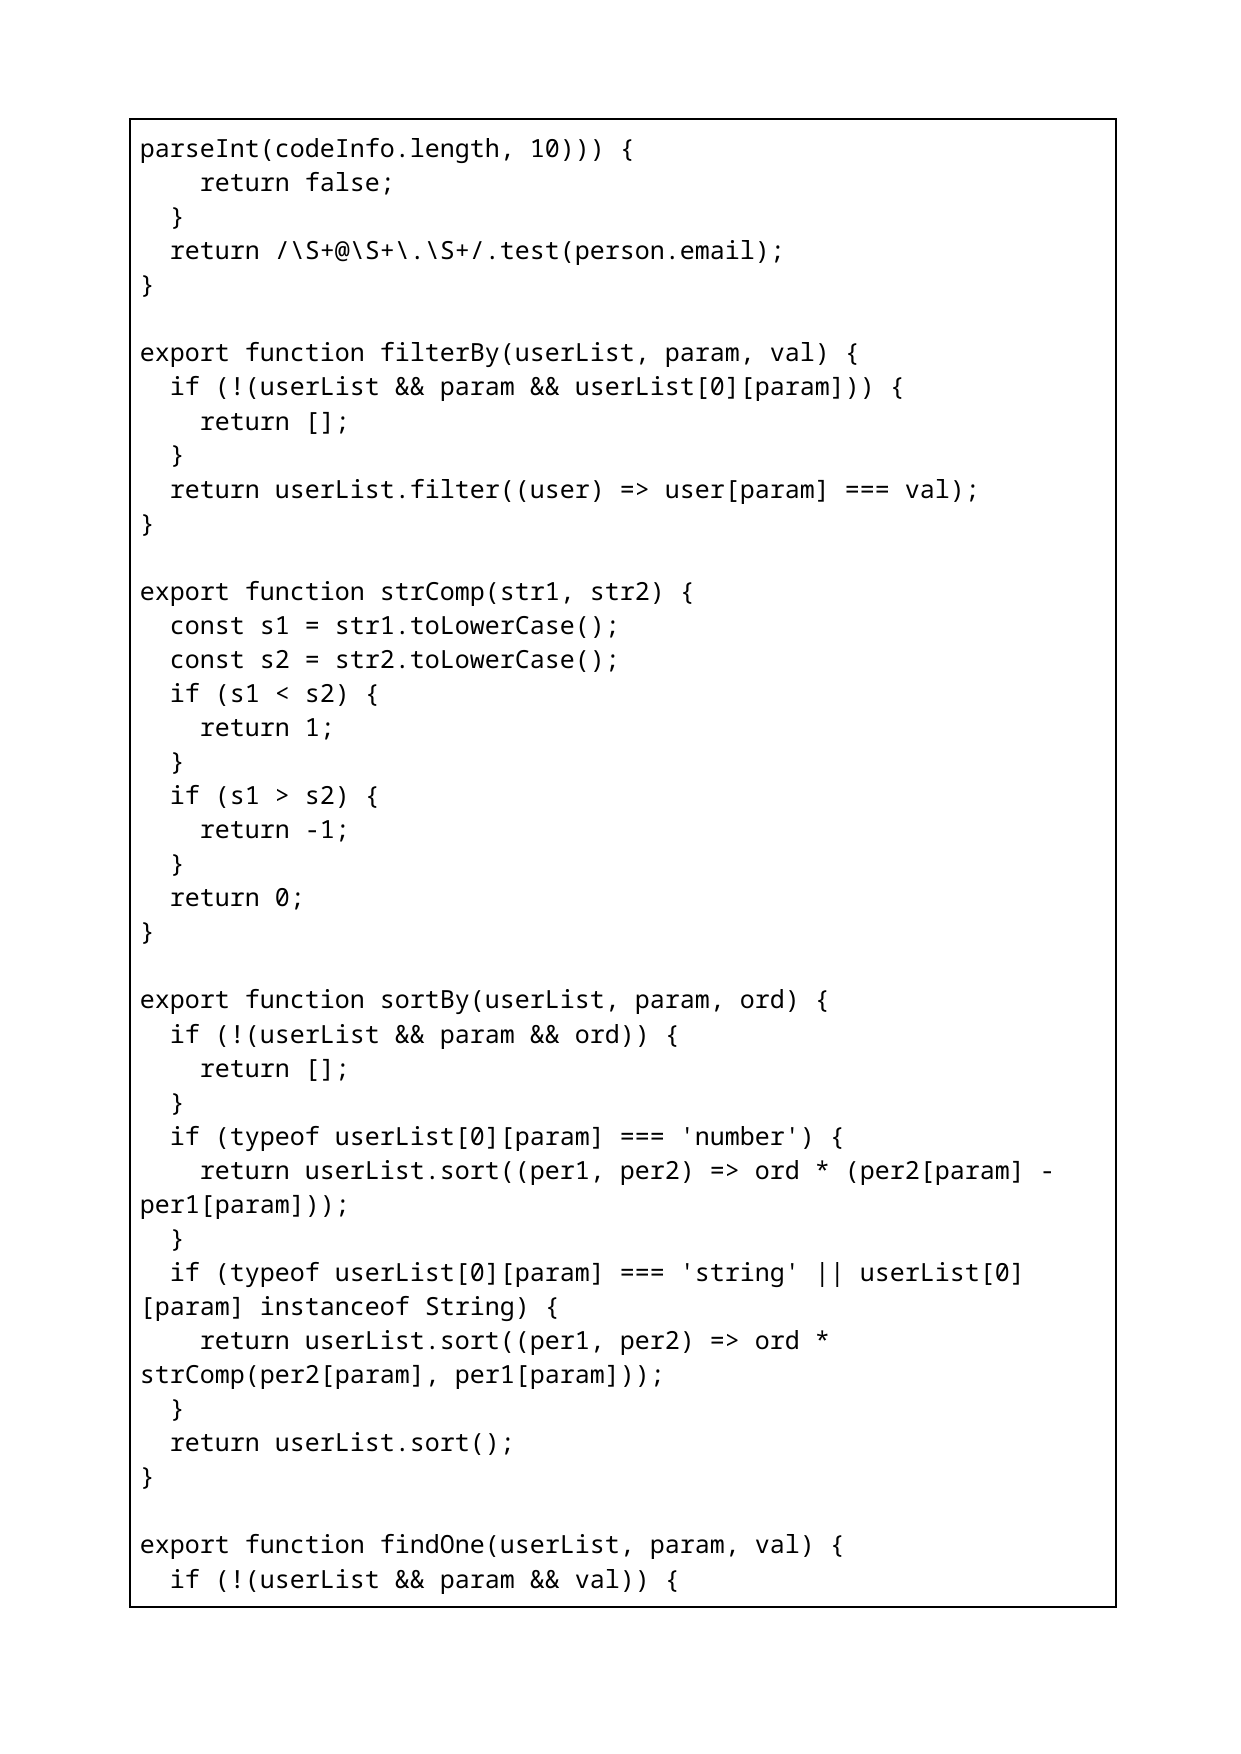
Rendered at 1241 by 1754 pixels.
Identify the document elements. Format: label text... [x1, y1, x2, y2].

table_cell parseInt(codeInfo.length, 10))) { return false; } return /\S+@\S+\.\S+/.test(person.email); } export function filterBy(userList, param, val) { if (!(userList && param && userList[0][param])) { return []; } return userList.filter((user) => user[param] === val); } export function strComp(str1, str2) { const s1 = str1.toLowerCase(); const s2 = str2.toLowerCase(); if (s1 < s2) { return 1; } if (s1 > s2) { return -1; } return 0; } export function sortBy(userList, param, ord) { if (!(userList && param && ord)) { return []; } if (typeof userList[0][param] === 'number') { return userList.sort((per1, per2) => ord * (per2[param] - per1[param])); } if (typeof userList[0][param] === 'string' || userList[0][param] instanceof String) { return userList.sort((per1, per2) => ord * strComp(per2[param], per1[param])); } return userList.sort(); } export function findOne(userList, param, val) { if (!(userList && param && val)) { [131, 120, 1115, 1606]
